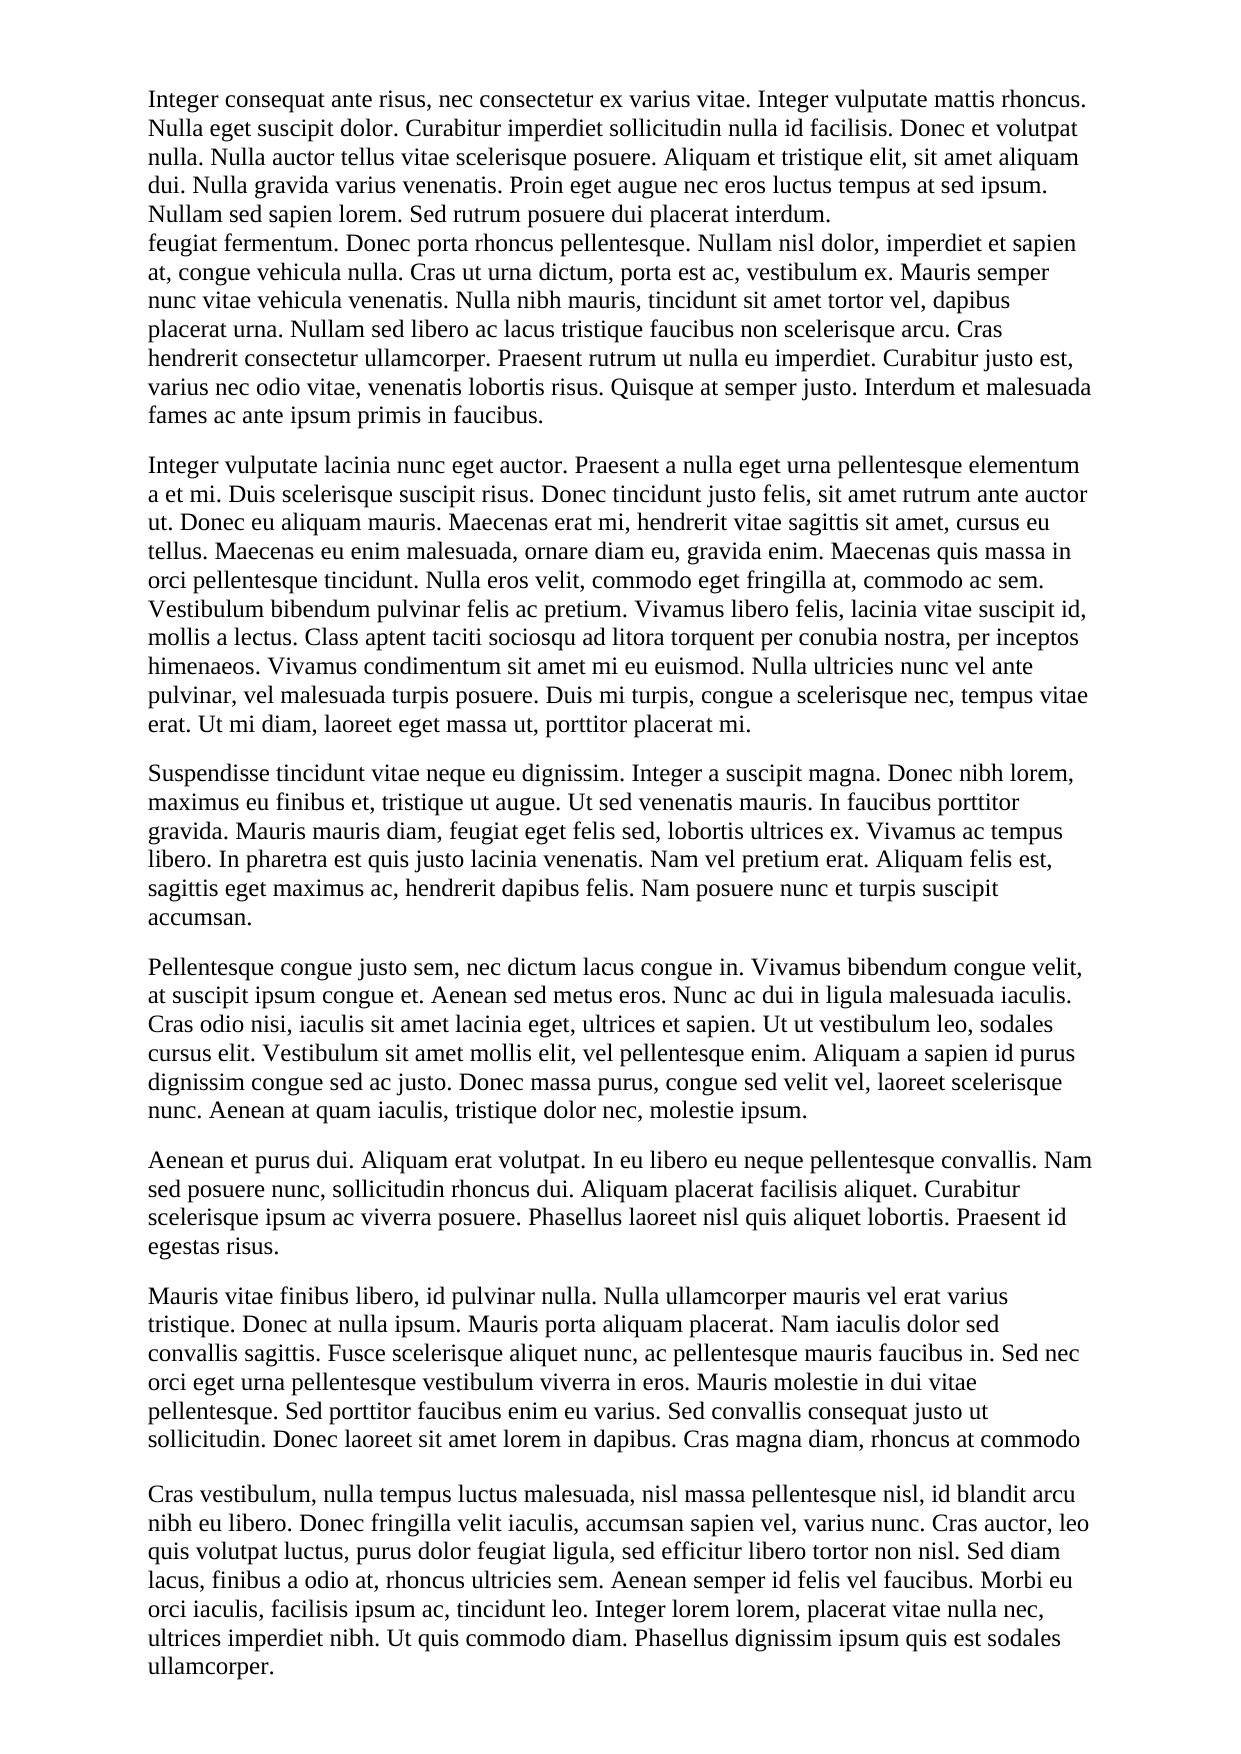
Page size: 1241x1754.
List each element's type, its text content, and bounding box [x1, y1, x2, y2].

text Pellentesque congue justo sem, nec dictum lacus congue in. Vivamus bibendum congue velit, at suscipit ipsum congue et. Aenean sed metus eros. Nunc ac dui in ligula malesuada iaculis. Cras odio nisi, iaculis sit amet lacinia eget, ultrices et sapien. Ut ut vestibulum leo, sodales cursus elit. Vestibulum sit amet mollis elit, vel pellentesque enim. Aliquam a sapien id purus dignissim congue sed ac justo. Donec massa purus, congue sed velit vel, laoreet scelerisque nunc. Aenean at quam iaculis, tristique dolor nec, molestie ipsum. [148, 952, 1093, 1124]
text Suspendisse tincidunt vitae neque eu dignissim. Integer a suscipit magna. Donec nibh lorem, maximus eu finibus et, tristique ut augue. Ut sed venenatis mauris. In faucibus porttitor gravida. Mauris mauris diam, feugiat eget felis sed, lobortis ultrices ex. Vivamus ac tempus libero. In pharetra est quis justo lacinia venenatis. Nam vel pretium erat. Aliquam felis est, sagittis eget maximus ac, hendrerit dapibus felis. Nam posuere nunc et turpis suscipit accumsan. [148, 758, 1093, 931]
text Aenean et purus dui. Aliquam erat volutpat. In eu libero eu neque pellentesque convallis. Nam sed posuere nunc, sollicitudin rhoncus dui. Aliquam placerat facilisis aliquet. Curabitur scelerisque ipsum ac viverra posuere. Phasellus laoreet nisl quis aliquet lobortis. Praesent id egestas risus. [148, 1145, 1093, 1260]
text feugiat fermentum. Donec porta rhoncus pellentesque. Nullam nisl dolor, imperdiet et sapien at, congue vehicula nulla. Cras ut urna dictum, porta est ac, vestibulum ex. Mauris semper nunc vitae vehicula venenatis. Nulla nibh mauris, tincidunt sit amet tortor vel, dapibus placerat urna. Nullam sed libero ac lacus tristique faucibus non scelerisque arcu. Cras hendrerit consectetur ullamcorper. Praesent rutrum ut nulla eu imperdiet. Curabitur justo est, varius nec odio vitae, venenatis lobortis risus. Quisque at semper justo. Interdum et malesuada fames ac ante ipsum primis in faucibus. [148, 228, 1093, 429]
text Integer vulputate lacinia nunc eget auctor. Praesent a nulla eget urna pellentesque elementum a et mi. Duis scelerisque suscipit risus. Donec tincidunt justo felis, sit amet rutrum ante auctor ut. Donec eu aliquam mauris. Maecenas erat mi, hendrerit vitae sagittis sit amet, cursus eu tellus. Maecenas eu enim malesuada, ornare diam eu, gravida enim. Maecenas quis massa in orci pellentesque tincidunt. Nulla eros velit, commodo eget fringilla at, commodo ac sem. Vestibulum bibendum pulvinar felis ac pretium. Vivamus libero felis, lacinia vitae suscipit id, mollis a lectus. Class aptent taciti sociosqu ad litora torquent per conubia nostra, per inceptos himenaeos. Vivamus condimentum sit amet mi eu euismod. Nulla ultricies nunc vel ante pulvinar, vel malesuada turpis posuere. Duis mi turpis, congue a scelerisque nec, tempus vitae erat. Ut mi diam, laoreet eget massa ut, porttitor placerat mi. [148, 450, 1093, 737]
text Mauris vitae finibus libero, id pulvinar nulla. Nulla ullamcorper mauris vel erat varius tristique. Donec at nulla ipsum. Mauris porta aliquam placerat. Nam iaculis dolor sed convallis sagittis. Fusce scelerisque aliquet nunc, ac pellentesque mauris faucibus in. Sed nec orci eget urna pellentesque vestibulum viverra in eros. Mauris molestie in dui vitae pellentesque. Sed porttitor faucibus enim eu varius. Sed convallis consequat justo ut sollicitudin. Donec laoreet sit amet lorem in dapibus. Cras magna diam, rhoncus at commodo [148, 1281, 1093, 1453]
